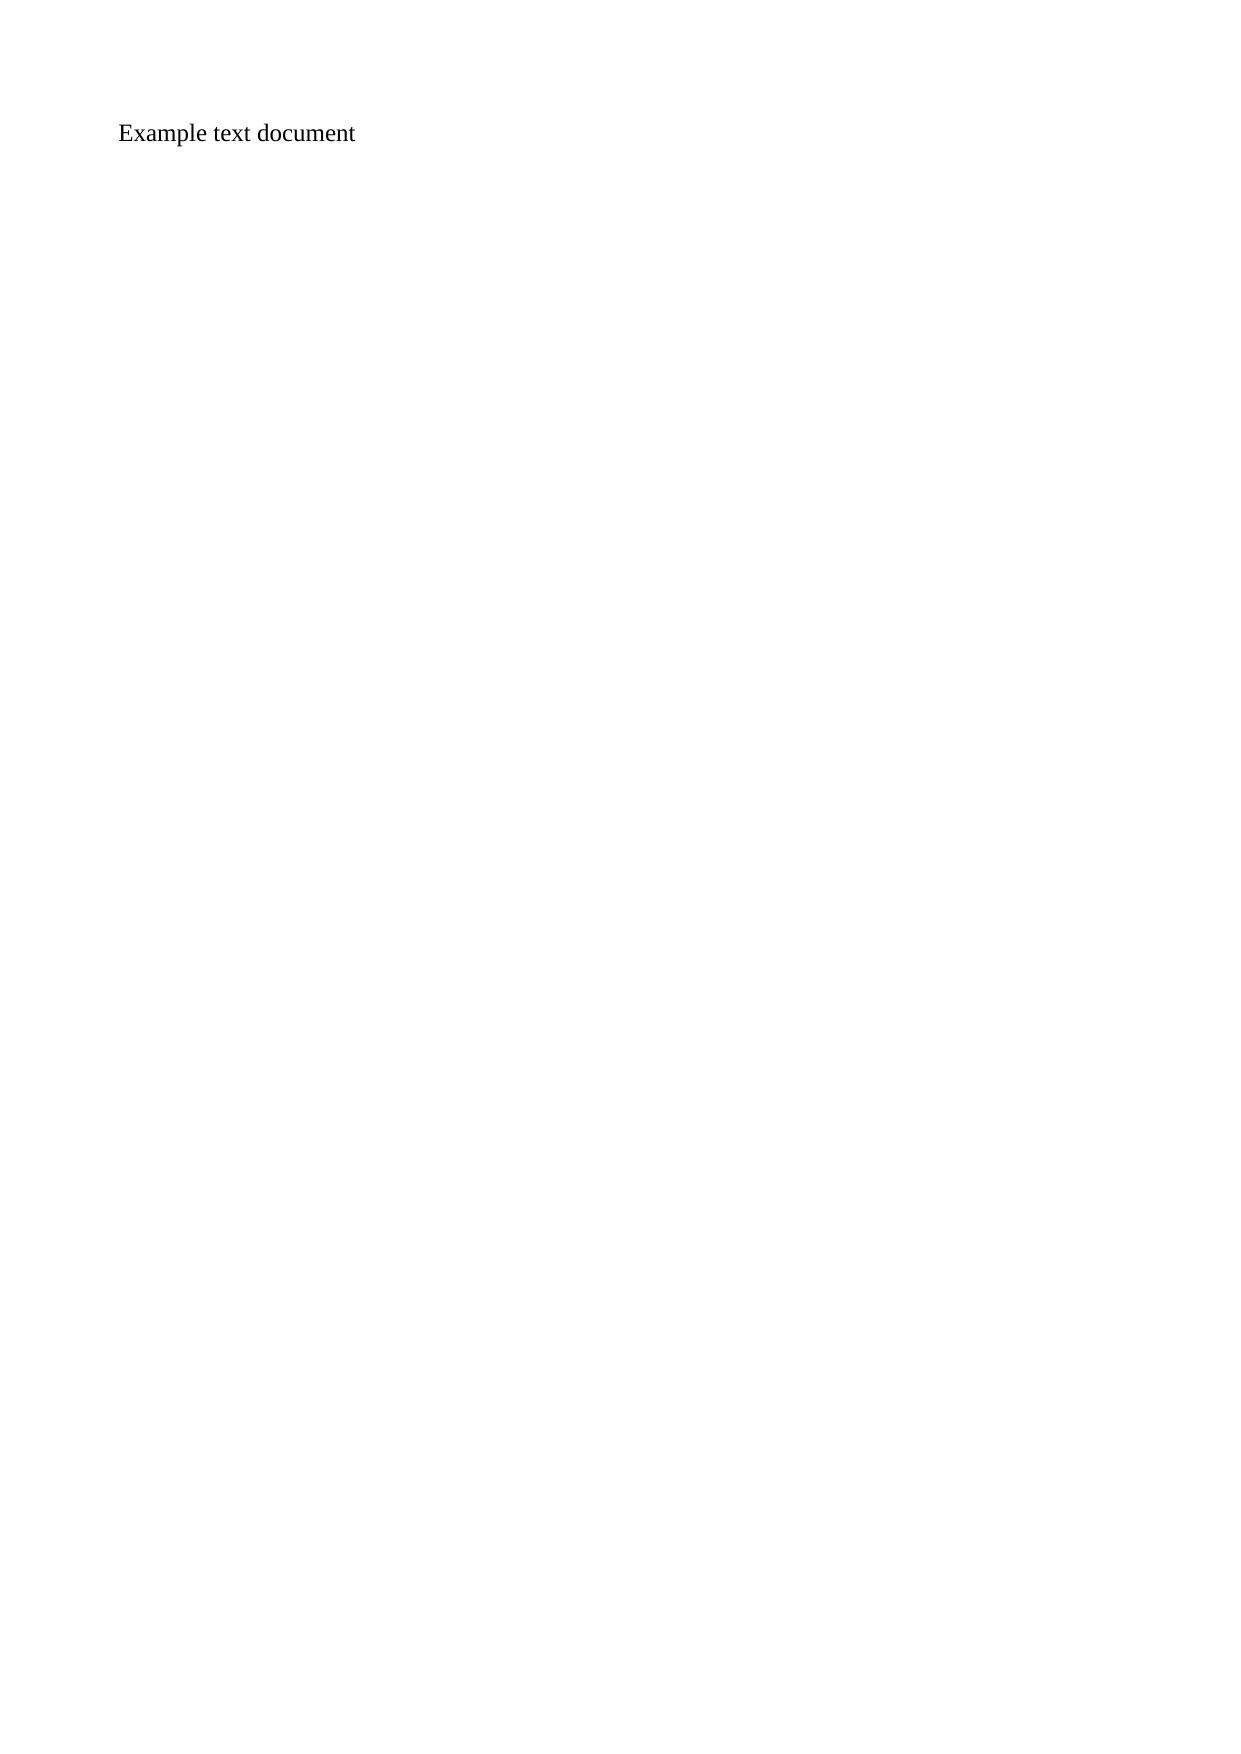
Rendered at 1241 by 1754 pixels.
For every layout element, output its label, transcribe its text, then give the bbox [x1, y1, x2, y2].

text Example text document [118, 118, 1122, 147]
